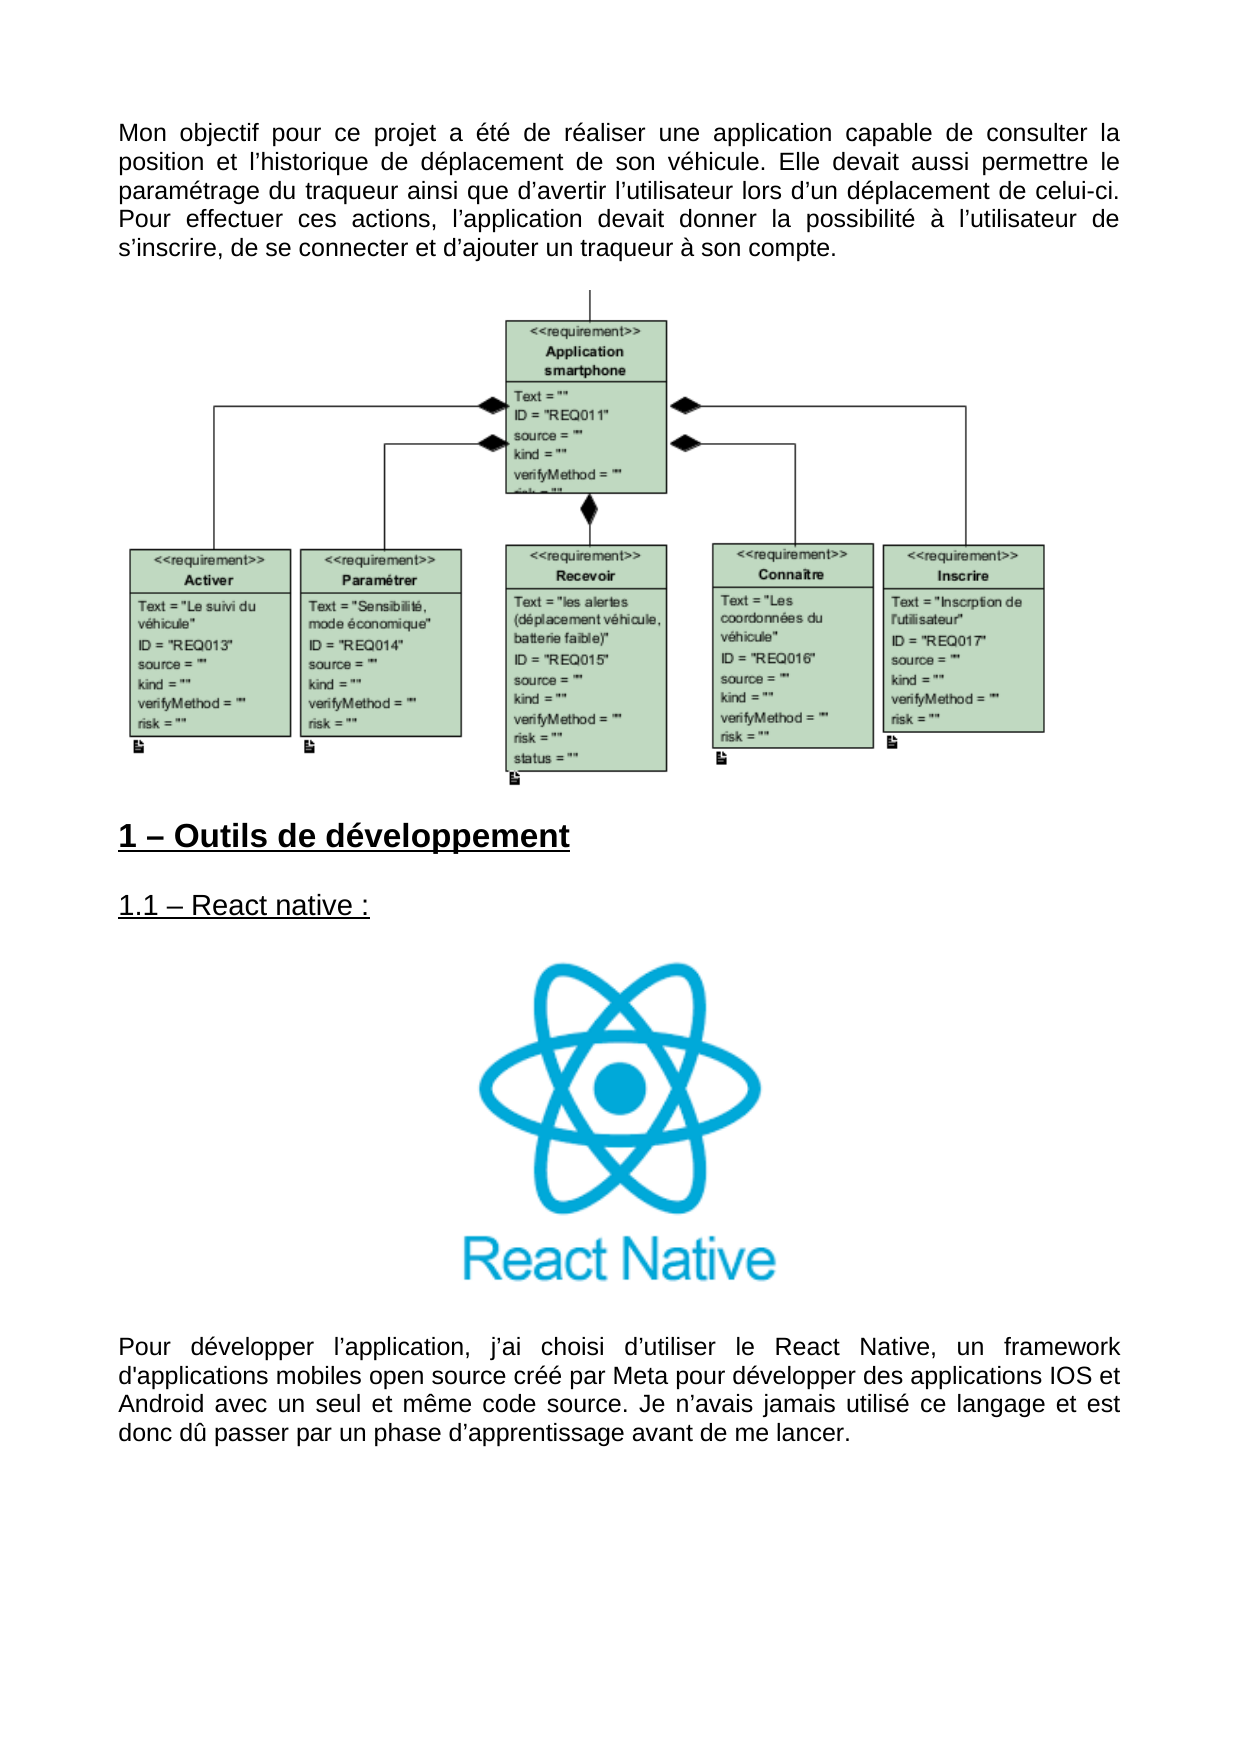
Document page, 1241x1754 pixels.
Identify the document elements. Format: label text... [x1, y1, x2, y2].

text 1 – Outils de développement [118, 816, 1122, 855]
text 1.1 – React native : [118, 888, 1122, 922]
picture [359, 955, 882, 1299]
text Mon objectif pour ce projet a été de réaliser une application capable de consulter la position et l’historique de déplacement de son véhicule. Elle devait aussi permettre le paramétrage du traqueur ainsi que d’avertir l’utilisateur lors d’un déplacement de celui-ci. Pour effectuer ces actions, l’application devait donner la possibilité à l’utilisateur de s’inscrire, de se connecter et d’ajouter un traqueur à son compte. [118, 118, 1122, 262]
picture [118, 290, 1123, 788]
text Pour développer l’application, j’ai choisi d’utiliser le React Native, un framework d'applications mobiles open source créé par Meta pour développer des applications IOS et Android avec un seul et même code source. Je n’avais jamais utilisé ce langage et est donc dû passer par un phase d’apprentissage avant de me lancer. [118, 1332, 1122, 1447]
